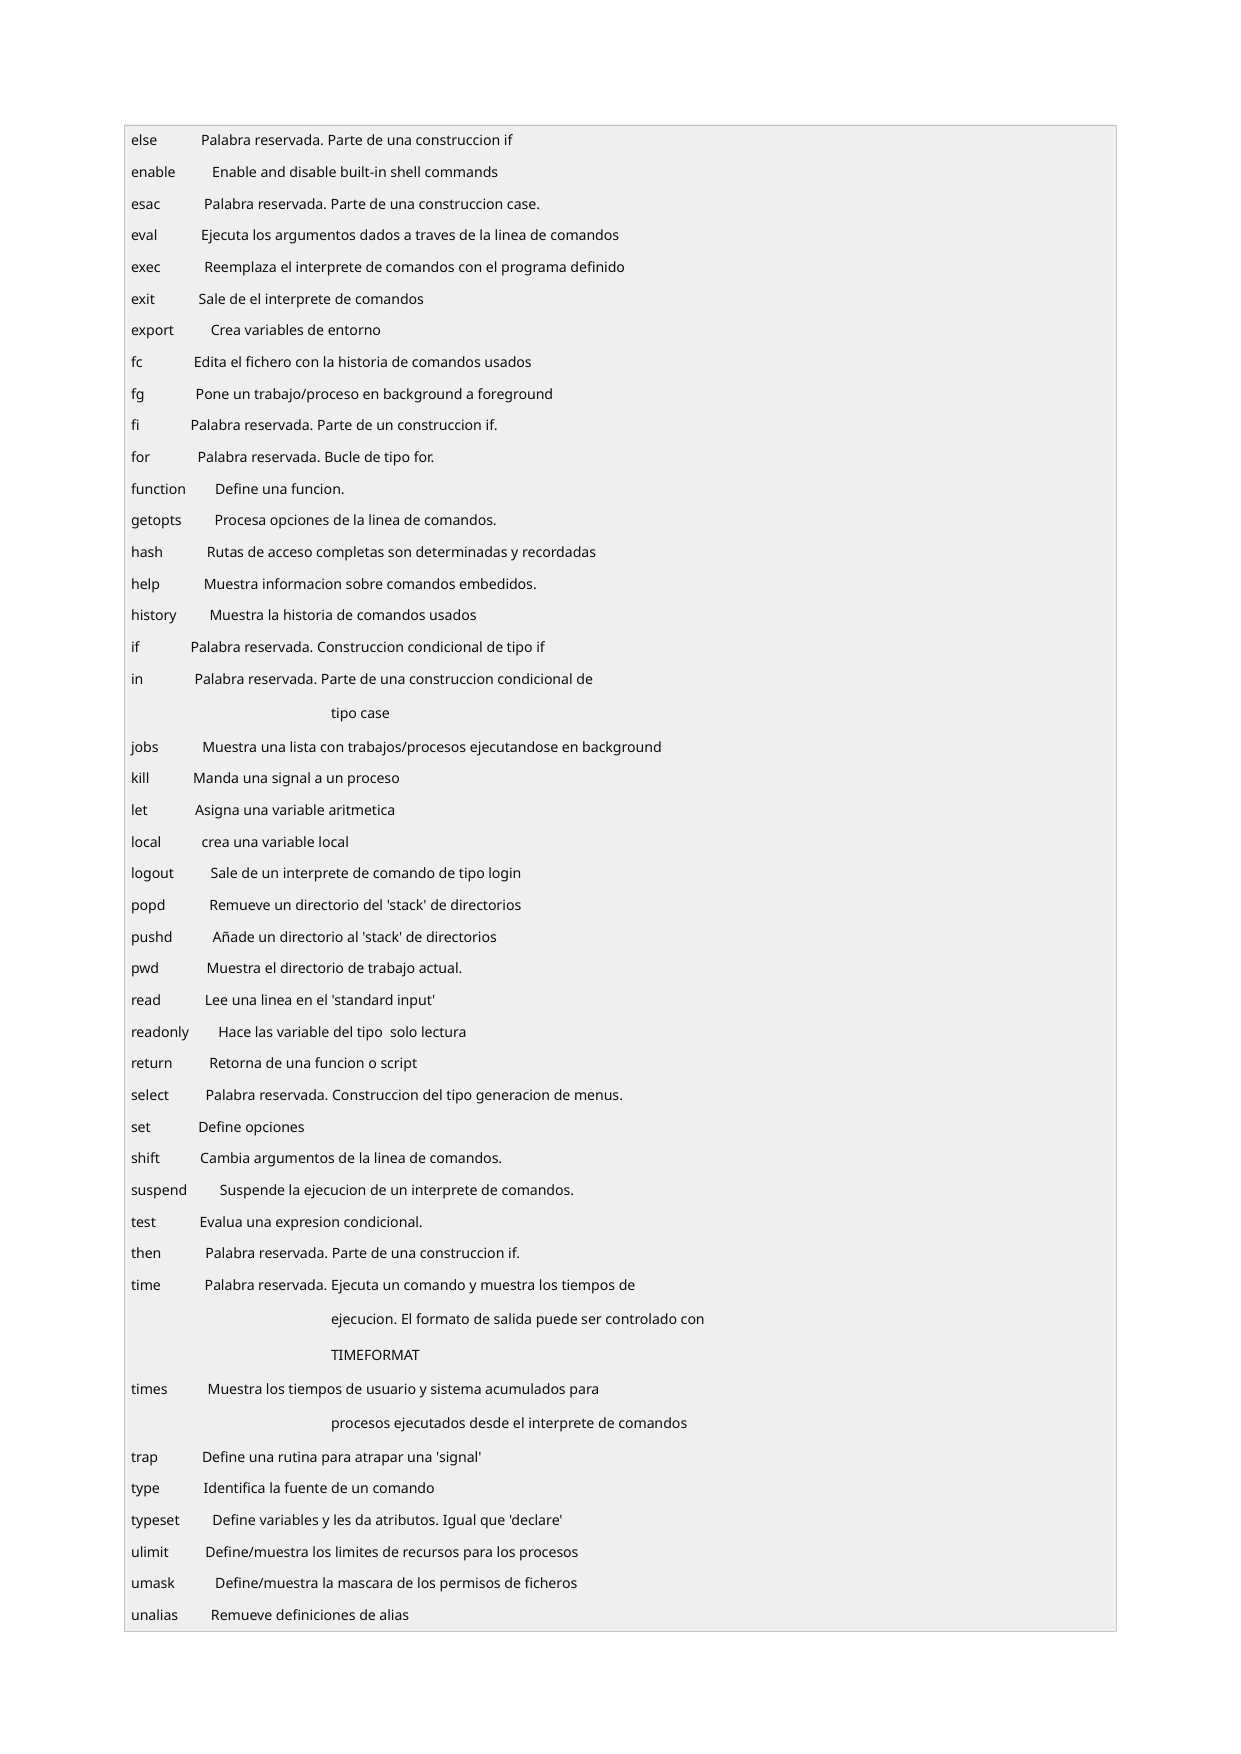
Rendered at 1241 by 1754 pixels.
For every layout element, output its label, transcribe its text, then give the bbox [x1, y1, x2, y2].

text history Muestra la historia de comandos usados [125, 599, 1116, 625]
text in Palabra reservada. Parte de una construccion condicional de [125, 663, 1116, 688]
text ulimit Define/muestra los limites de recursos para los procesos [125, 1536, 1116, 1561]
text for Palabra reservada. Bucle de tipo for. [125, 441, 1116, 467]
text set Define opciones [125, 1111, 1116, 1136]
text readonly Hace las variable del tipo solo lectura [125, 1016, 1116, 1041]
text tipo case [125, 694, 1116, 724]
text return Retorna de una funcion o script [125, 1047, 1116, 1073]
text fi Palabra reservada. Parte de un construccion if. [125, 409, 1116, 435]
text unalias Remueve definiciones de alias [125, 1599, 1116, 1631]
text if Palabra reservada. Construccion condicional de tipo if [125, 631, 1116, 657]
text pwd Muestra el directorio de trabajo actual. [125, 952, 1116, 978]
text times Muestra los tiempos de usuario y sistema acumulados para [125, 1373, 1116, 1398]
text TIMEFORMAT [125, 1337, 1116, 1367]
text esac Palabra reservada. Parte de una construccion case. [125, 188, 1116, 213]
text enable Enable and disable built-in shell commands [125, 156, 1116, 182]
text fc Edita el fichero con la historia de comandos usados [125, 346, 1116, 372]
text logout Sale de un interprete de comando de tipo login [125, 857, 1116, 883]
text exec Reemplaza el interprete de comandos con el programa definido [125, 251, 1116, 277]
text export Crea variables de entorno [125, 314, 1116, 340]
text time Palabra reservada. Ejecuta un comando y muestra los tiempos de [125, 1269, 1116, 1294]
text shift Cambia argumentos de la linea de comandos. [125, 1142, 1116, 1168]
text kill Manda una signal a un proceso [125, 762, 1116, 788]
text jobs Muestra una lista con trabajos/procesos ejecutandose en background [125, 731, 1116, 756]
text fg Pone un trabajo/proceso en background a foreground [125, 378, 1116, 403]
text typeset Define variables y les da atributos. Igual que 'declare' [125, 1504, 1116, 1529]
text trap Define una rutina para atrapar una 'signal' [125, 1441, 1116, 1466]
text pushd Añade un directorio al 'stack' de directorios [125, 921, 1116, 946]
text else Palabra reservada. Parte de una construccion if [125, 126, 1116, 150]
text read Lee una linea en el 'standard input' [125, 984, 1116, 1009]
text procesos ejecutados desde el interprete de comandos [125, 1404, 1116, 1434]
text test Evalua una expresion condicional. [125, 1206, 1116, 1231]
text suspend Suspende la ejecucion de un interprete de comandos. [125, 1174, 1116, 1199]
text hash Rutas de acceso completas son determinadas y recordadas [125, 536, 1116, 562]
text ejecucion. El formato de salida puede ser controlado con [125, 1301, 1116, 1331]
text local crea una variable local [125, 826, 1116, 851]
text function Define una funcion. [125, 473, 1116, 498]
text umask Define/muestra la mascara de los permisos de ficheros [125, 1567, 1116, 1593]
text eval Ejecuta los argumentos dados a traves de la linea de comandos [125, 219, 1116, 245]
text let Asigna una variable aritmetica [125, 794, 1116, 819]
text exit Sale de el interprete de comandos [125, 283, 1116, 308]
text popd Remueve un directorio del 'stack' de directorios [125, 889, 1116, 914]
text getopts Procesa opciones de la linea de comandos. [125, 504, 1116, 530]
text select Palabra reservada. Construccion del tipo generacion de menus. [125, 1079, 1116, 1104]
text type Identifica la fuente de un comando [125, 1472, 1116, 1498]
text help Muestra informacion sobre comandos embedidos. [125, 568, 1116, 593]
text then Palabra reservada. Parte de una construccion if. [125, 1237, 1116, 1263]
